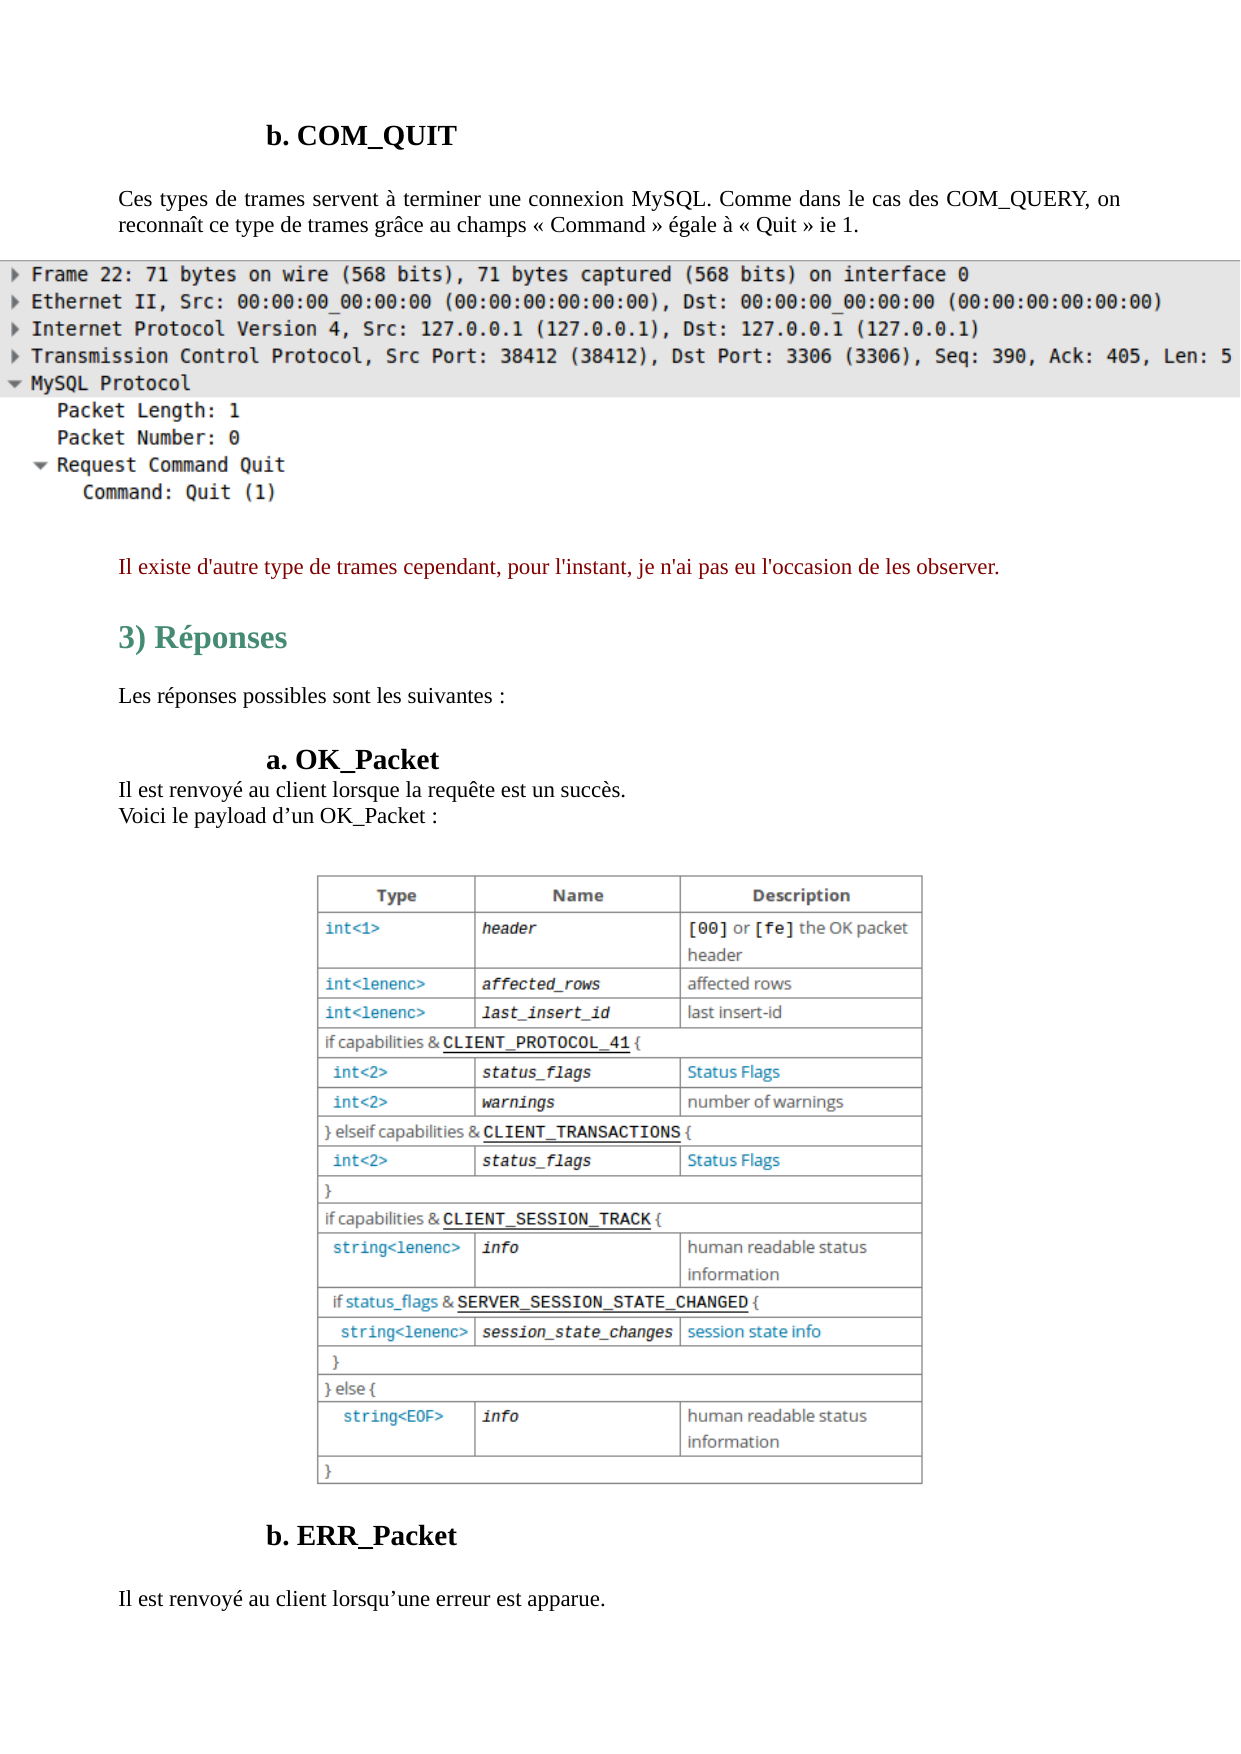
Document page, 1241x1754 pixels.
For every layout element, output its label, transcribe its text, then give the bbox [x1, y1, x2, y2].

text Il est renvoyé au client lorsqu’une erreur est apparue. [118, 1585, 1122, 1611]
picture [0, 260, 1241, 515]
text Les réponses possibles sont les suivantes : [118, 682, 1122, 709]
text a. OK_Packet [118, 742, 1122, 776]
picture [312, 869, 928, 1492]
text 3) Réponses [118, 618, 1122, 656]
text Voici le payload d’un OK_Packet : [118, 802, 1122, 828]
text b. ERR_Packet [118, 1518, 1122, 1551]
text Ces types de trames servent à terminer une connexion MySQL. Comme dans le cas des COM_QUERY, on reconnaît ce type de trames grâce au champs « Command » égale à « Quit » ie 1. [118, 185, 1122, 238]
text b. COM_QUIT [118, 118, 1122, 152]
text Il existe d'autre type de trames cependant, pour l'instant, je n'ai pas eu l'occasion de les observer. [118, 553, 1122, 579]
text Il est renvoyé au client lorsque la requête est un succès. [118, 776, 1122, 802]
